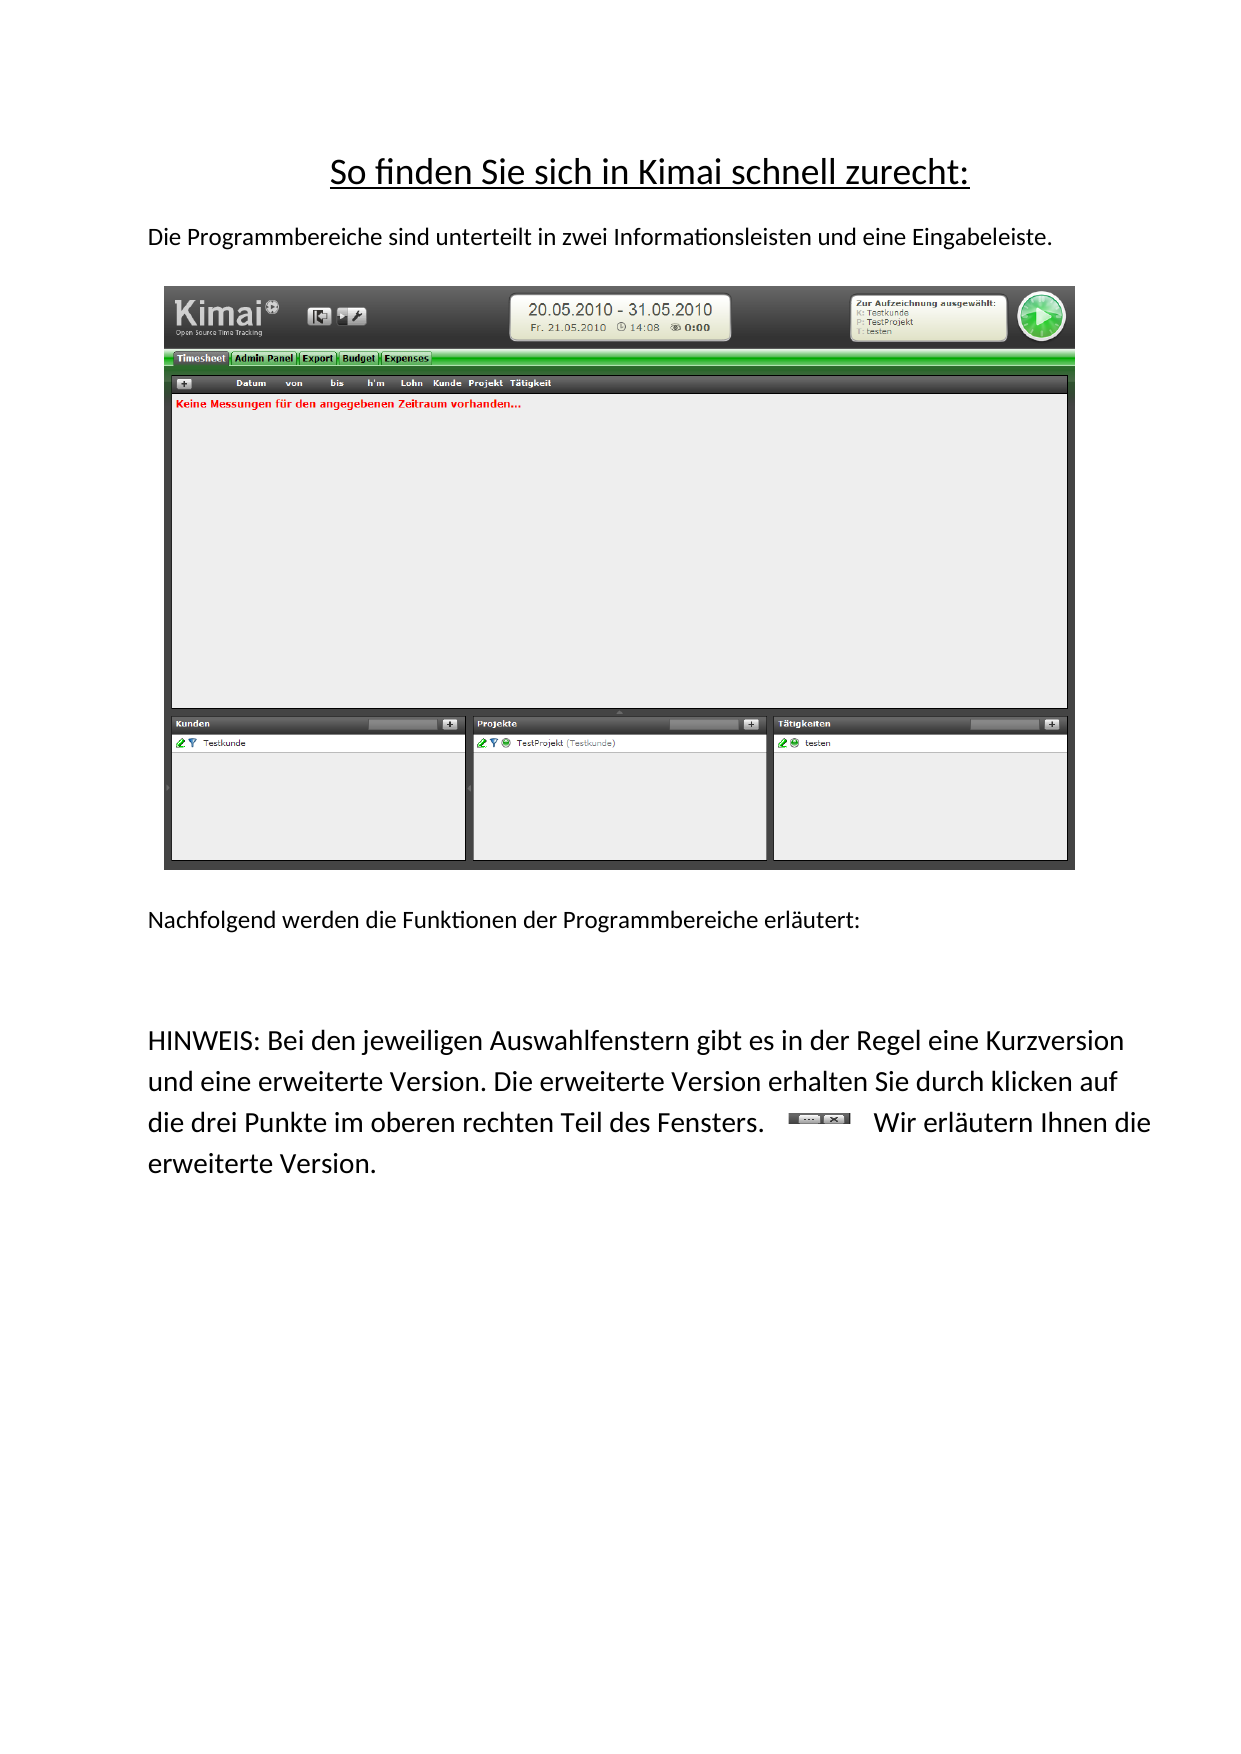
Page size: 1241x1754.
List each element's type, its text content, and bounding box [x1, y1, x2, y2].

text So finden Sie sich in Kimai schnell zurecht: [148, 148, 1152, 193]
text Die Programmbereiche sind unterteilt in zwei Informationsleisten und eine Eingabeleiste. [148, 221, 1152, 252]
picture [788, 1113, 851, 1124]
text Nachfolgend werden die Funktionen der Programmbereiche erläutert: [148, 905, 1152, 935]
picture [164, 286, 1075, 870]
text HINWEIS: Bei den jeweiligen Auswahlfenstern gibt es in der Regel eine Kurzversion und eine erweiterte Version. Die erweiterte Version erhalten Sie durch klicken auf die drei Punkte im oberen rechten Teil des Fensters. Wir erläutern Ihnen die erweiterte Version. [148, 1022, 1152, 1181]
